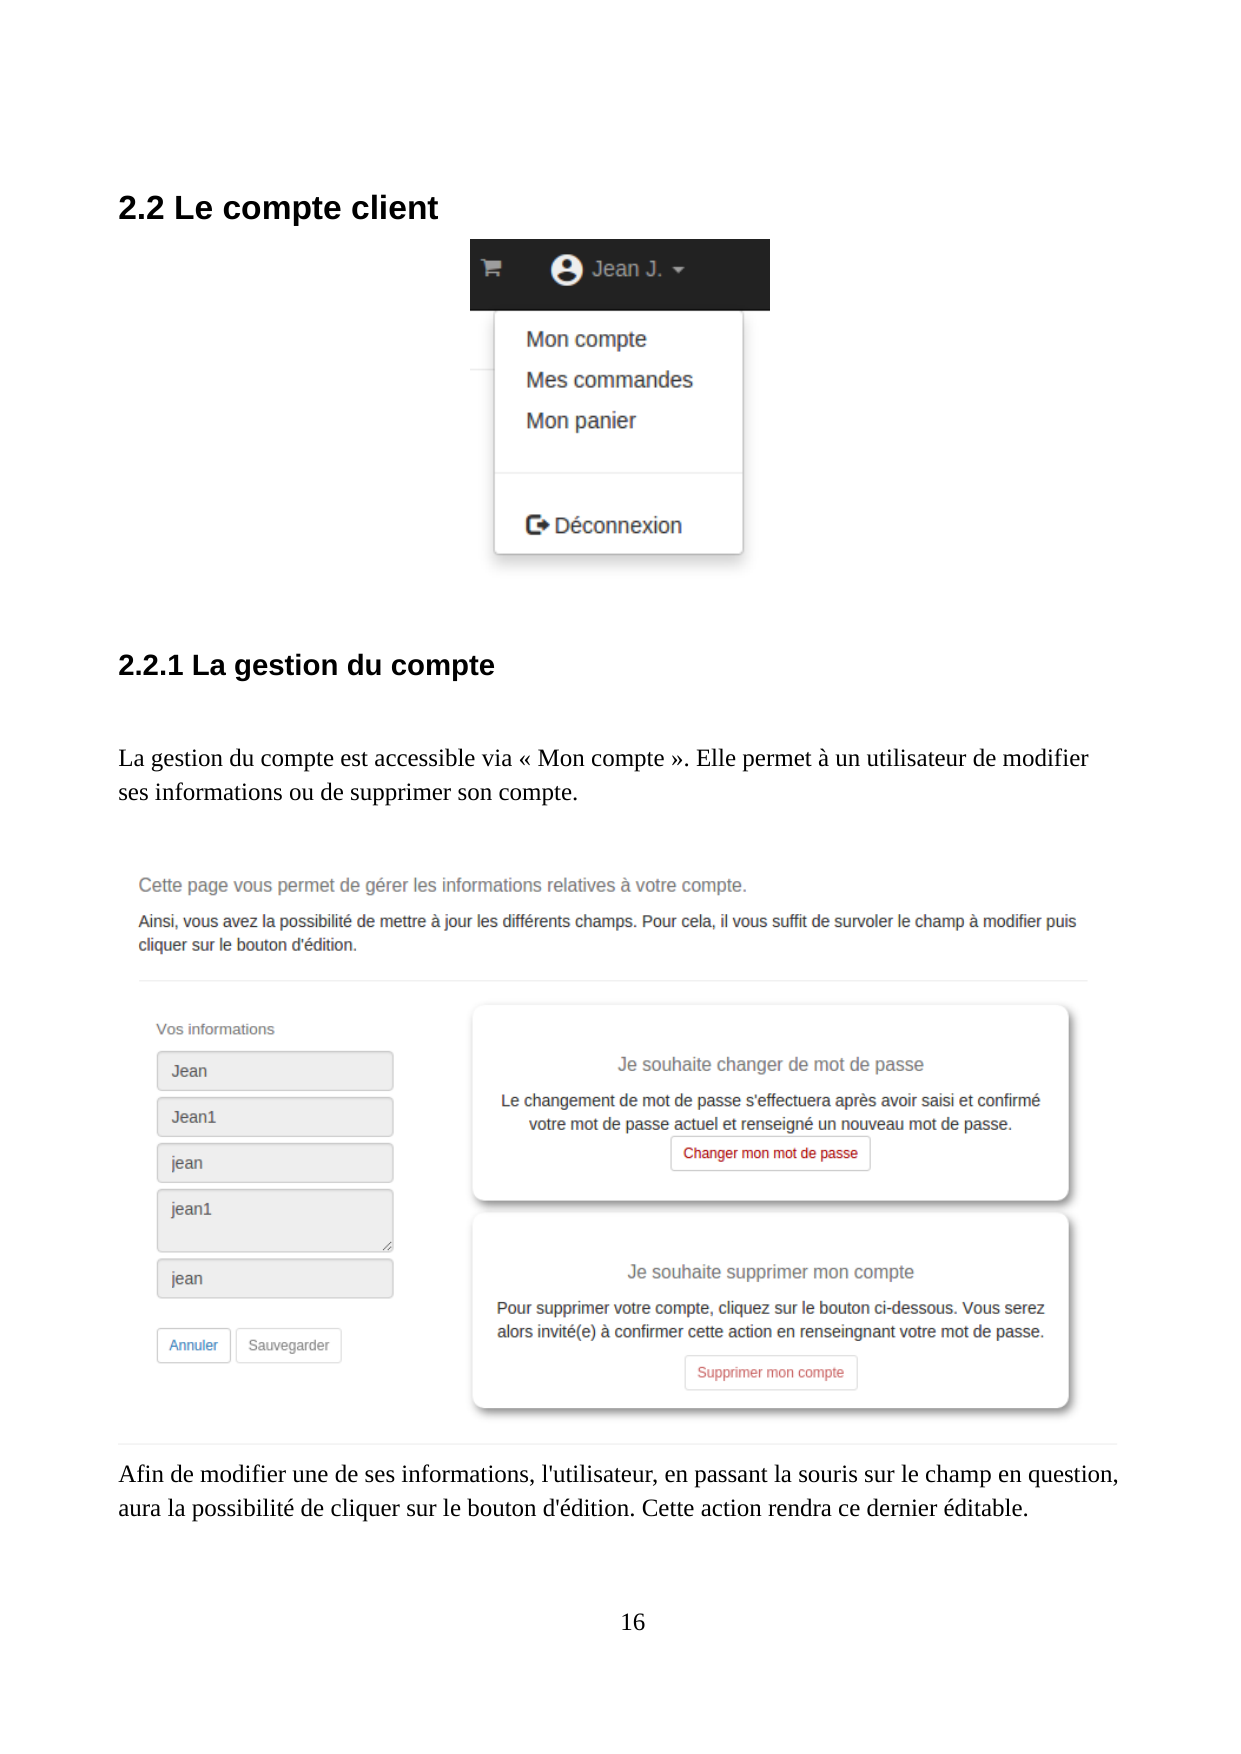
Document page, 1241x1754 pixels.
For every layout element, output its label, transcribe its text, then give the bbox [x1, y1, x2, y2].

subtitle 2.2.1 La gestion du compte [118, 648, 1122, 681]
picture [118, 861, 1123, 1453]
subtitle 2.2 Le compte client [118, 188, 1122, 227]
text La gestion du compte est accessible via « Mon compte ». Elle permet à un utilisateur de modifier ses informations ou de supprimer son compte. [118, 743, 1122, 841]
text Afin de modifier une de ses informations, l'utilisateur, en passant la souris sur le champ en question, aura la possibilité de cliquer sur le bouton d'édition. Cette action rendra ce dernier éditable. [118, 1453, 1122, 1522]
picture [470, 239, 770, 579]
